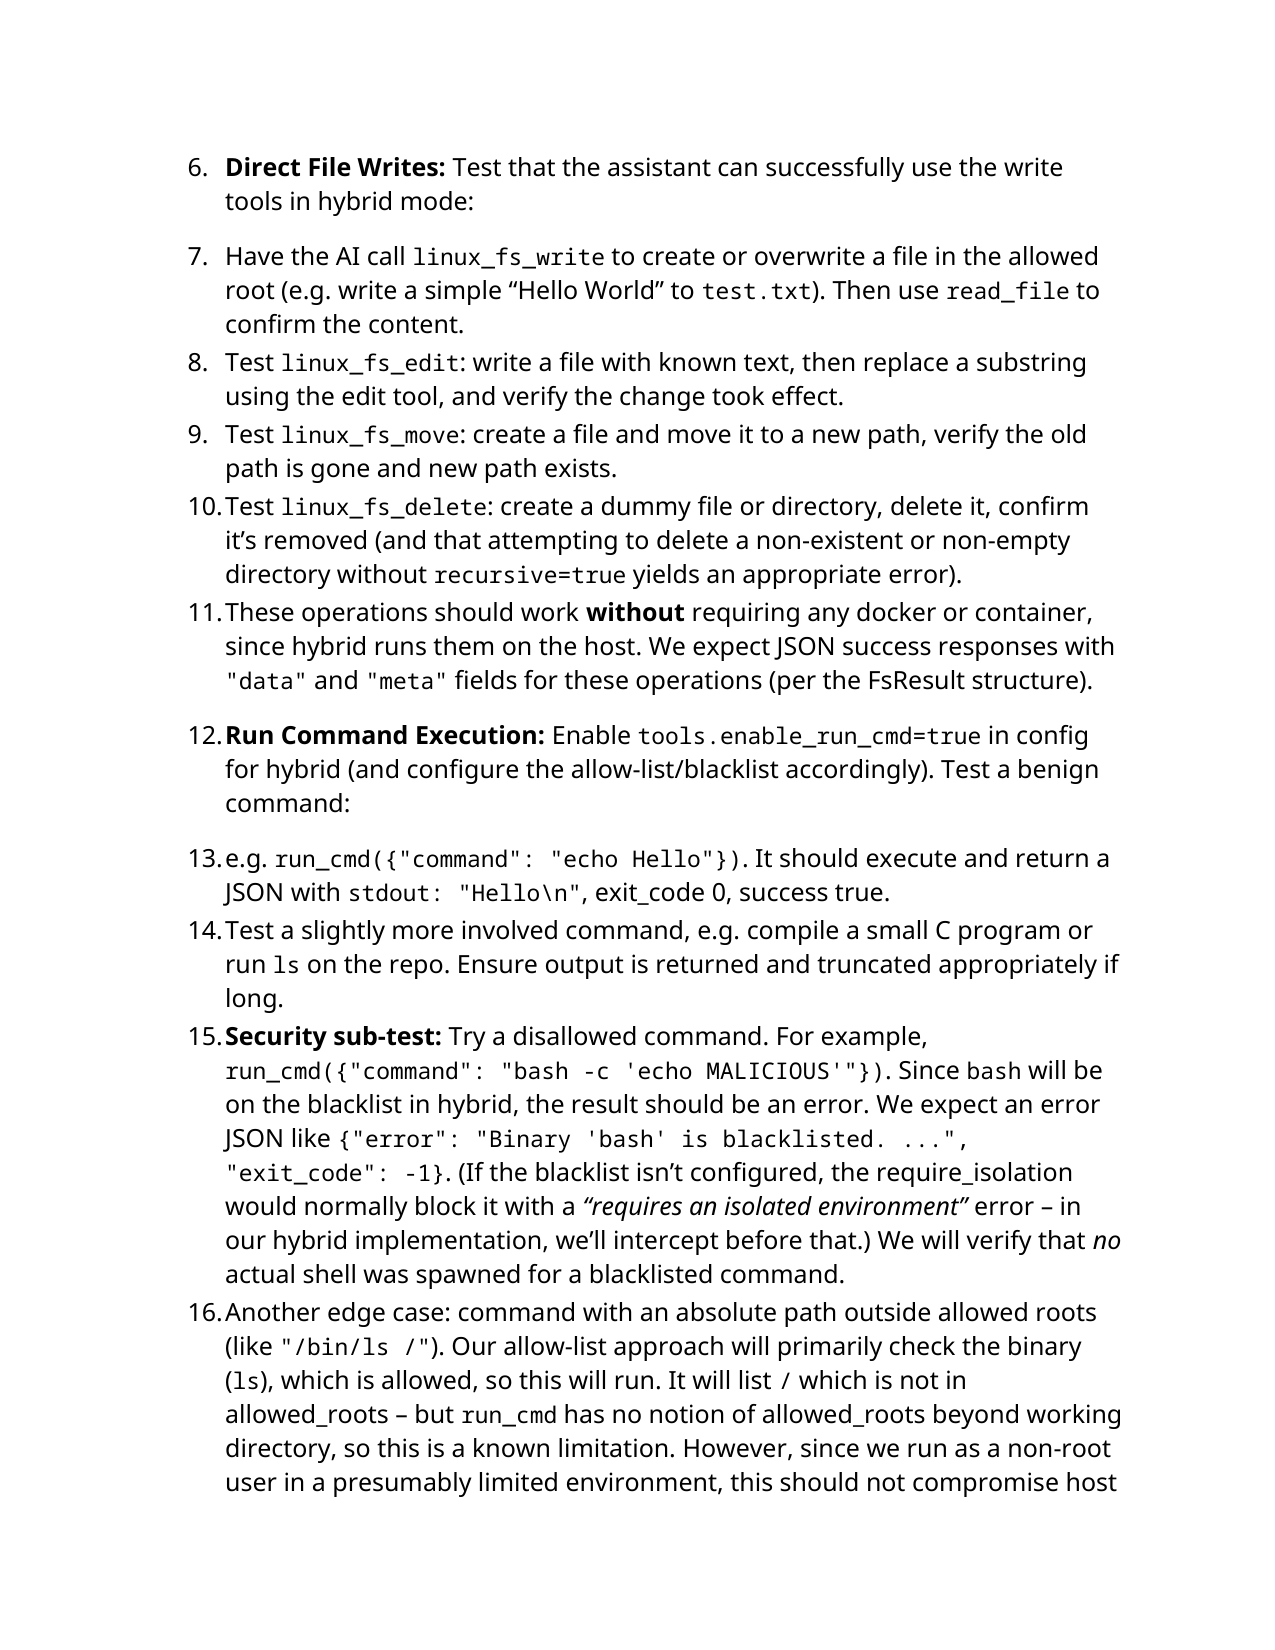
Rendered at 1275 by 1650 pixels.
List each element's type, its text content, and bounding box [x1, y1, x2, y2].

list Run Command Execution: Enable tools.enable_run_cmd=true in config for hybrid (and configure the allow-list/blacklist accordingly). Test a benign command: [187, 718, 1125, 820]
list Have the AI call linux_fs_write to create or overwrite a file in the allowed root (e.g. write a simple “Hello World” to test.txt). Then use read_file to confirm the content. [187, 239, 1125, 341]
list Test linux_fs_delete: create a dummy file or directory, delete it, confirm it’s removed (and that attempting to delete a non-existent or non-empty directory without recursive=true yields an appropriate error). [187, 489, 1125, 591]
list Security sub-test: Try a disallowed command. For example, run_cmd({"command": "bash -c 'echo MALICIOUS'"}). Since bash will be on the blacklist in hybrid, the result should be an error. We expect an error JSON like {"error": "Binary 'bash' is blacklisted. ...", "exit_code": -1}. (If the blacklist isn’t configured, the require_isolation would normally block it with a “requires an isolated environment” error – in our hybrid implementation, we’ll intercept before that.) We will verify that no actual shell was spawned for a blacklisted command. [187, 1018, 1125, 1291]
list Another edge case: command with an absolute path outside allowed roots (like "/bin/ls /"). Our allow-list approach will primarily check the binary (ls), which is allowed, so this will run. It will list / which is not in allowed_roots – but run_cmd has no notion of allowed_roots beyond working directory, so this is a known limitation. However, since we run as a non-root user in a presumably limited environment, this should not compromise host [187, 1295, 1125, 1499]
list Test a slightly more involved command, e.g. compile a small C program or run ls on the repo. Ensure output is returned and truncated appropriately if long. [187, 912, 1125, 1015]
list Test linux_fs_edit: write a file with known text, then replace a substring using the edit tool, and verify the change took effect. [187, 345, 1125, 413]
list These operations should work without requiring any docker or container, since hybrid runs them on the host. We expect JSON success responses with "data" and "meta" fields for these operations (per the FsResult structure). [187, 594, 1125, 697]
list Direct File Writes: Test that the assistant can successfully use the write tools in hybrid mode: [187, 150, 1125, 218]
list e.g. run_cmd({"command": "echo Hello"}). It should execute and return a JSON with stdout: "Hello\n", exit_code 0, success true. [187, 841, 1125, 909]
list Test linux_fs_move: create a file and move it to a new path, verify the old path is gone and new path exists. [187, 417, 1125, 485]
